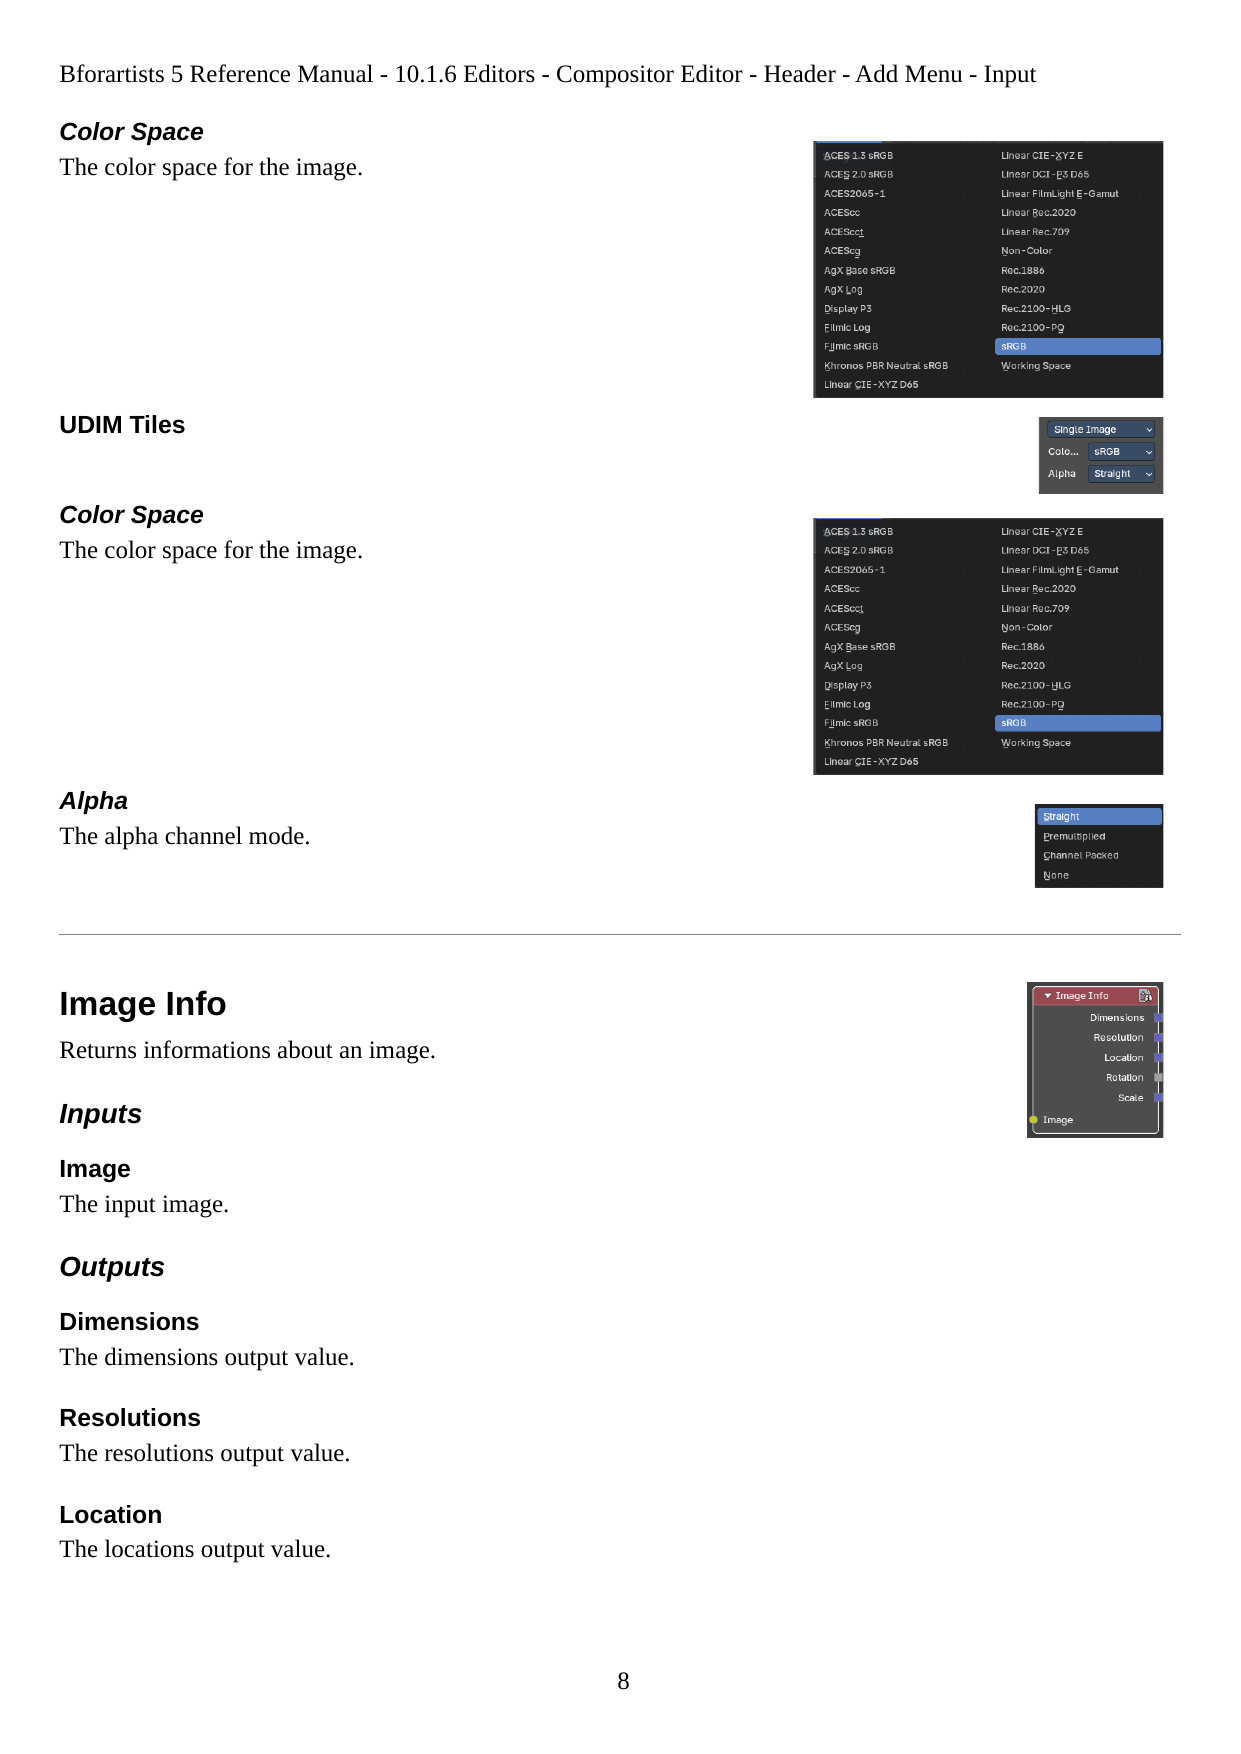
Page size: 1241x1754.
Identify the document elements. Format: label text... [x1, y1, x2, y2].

picture [813, 518, 1164, 775]
subtitle Location [59, 1500, 1181, 1528]
text The dimensions output value. [59, 1342, 1181, 1371]
subtitle Resolutions [59, 1403, 1181, 1432]
subtitle Color Space [59, 117, 1181, 146]
text The resolutions output value. [59, 1438, 1181, 1467]
text The color space for the image. [59, 535, 813, 563]
text The locations output value. [59, 1534, 1181, 1563]
subtitle UDIM Tiles [59, 410, 1181, 438]
picture [1034, 804, 1164, 888]
subtitle [1164, 1097, 1181, 1129]
subtitle Dimensions [59, 1307, 1181, 1336]
subtitle Image Info [59, 984, 1027, 1023]
text [1164, 821, 1181, 850]
subtitle Outputs [59, 1250, 1181, 1282]
subtitle Inputs [59, 1097, 1027, 1129]
subtitle Alpha [59, 786, 1181, 815]
text The input image. [59, 1189, 1181, 1217]
picture [813, 141, 1164, 398]
subtitle [1164, 984, 1181, 1023]
subtitle Color Space [59, 500, 1181, 528]
text Returns informations about an image. [59, 1035, 1027, 1064]
subtitle Image [59, 1154, 1181, 1182]
text The alpha channel mode. [59, 821, 1034, 850]
picture [1038, 417, 1164, 494]
text The color space for the image. [59, 152, 813, 181]
picture [1027, 982, 1164, 1138]
